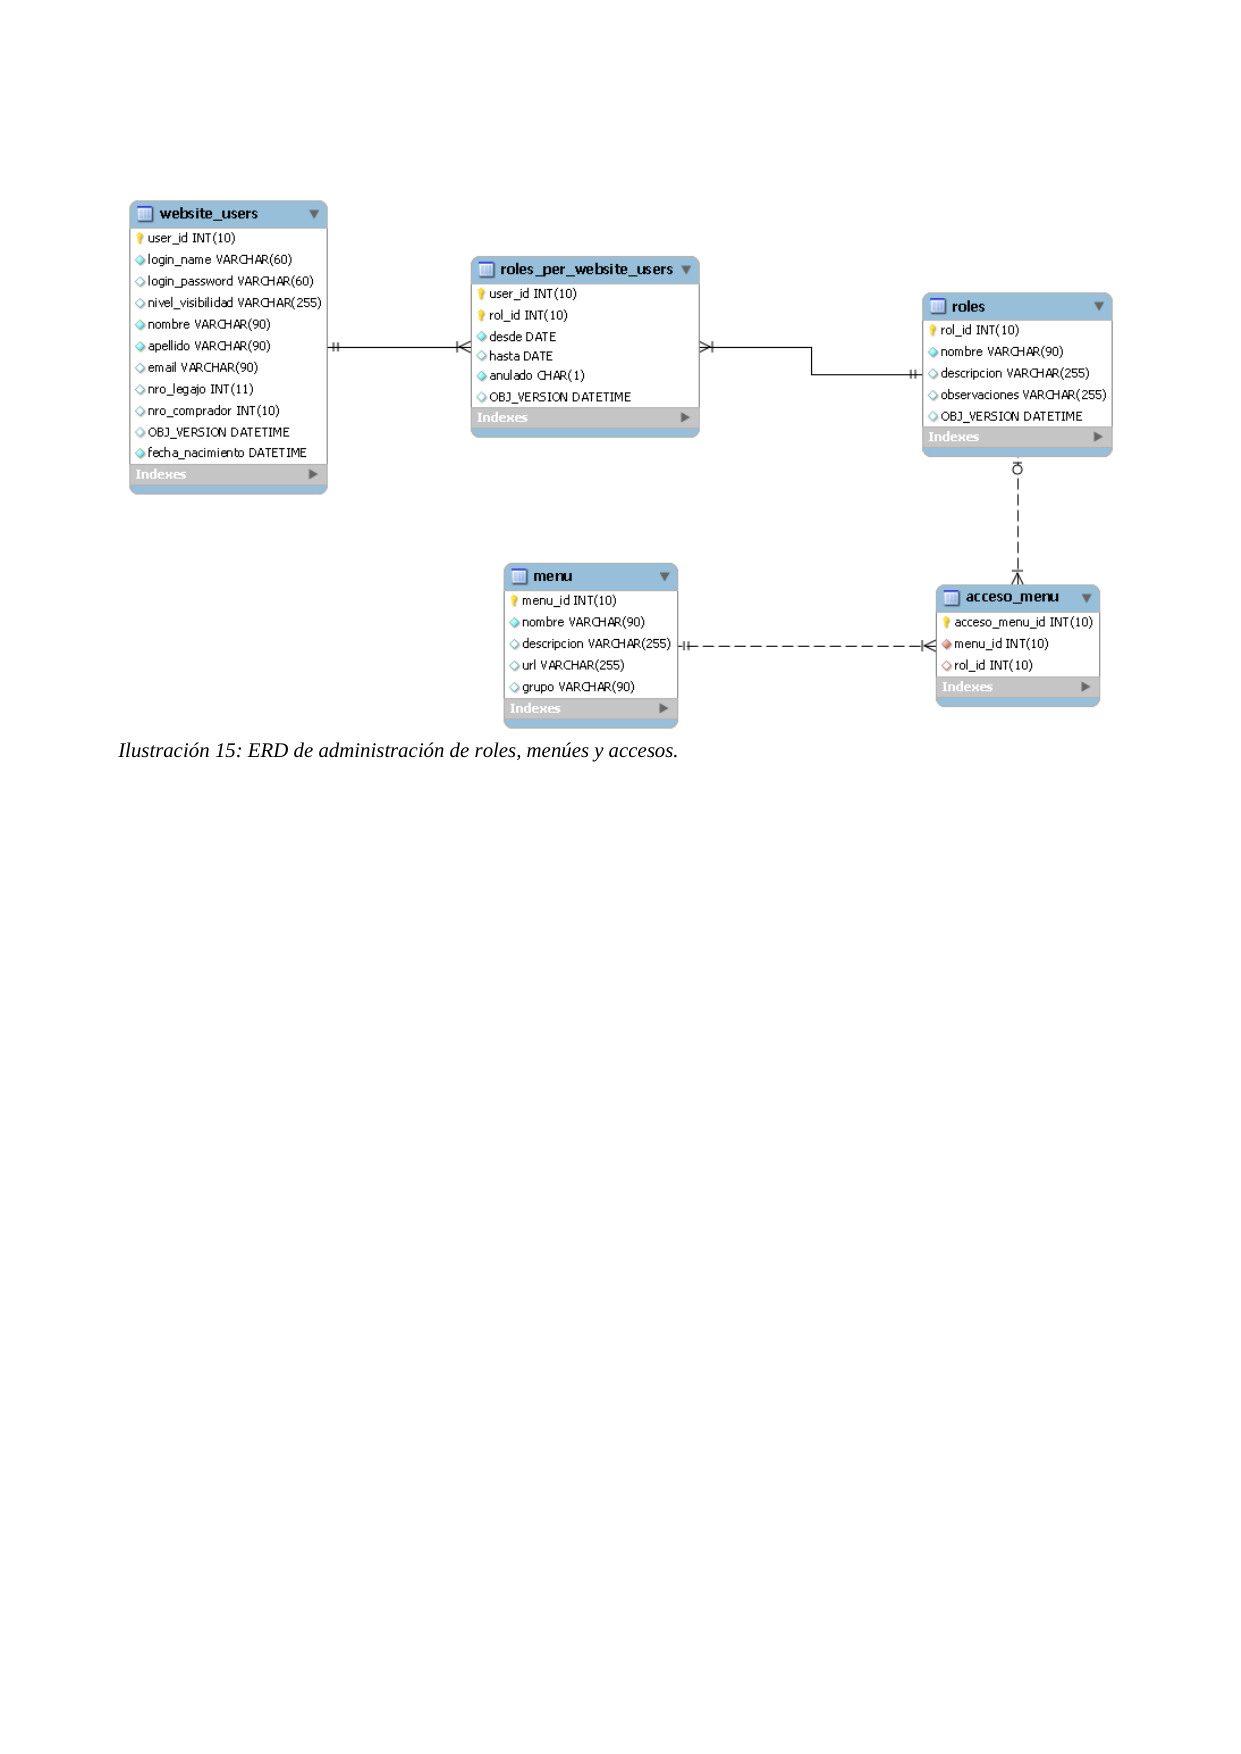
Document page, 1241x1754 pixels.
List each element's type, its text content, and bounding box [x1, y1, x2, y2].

picture [118, 189, 1123, 739]
text Ilustración 15: ERD de administración de roles, menúes y accesos. [681, 739, 1122, 762]
